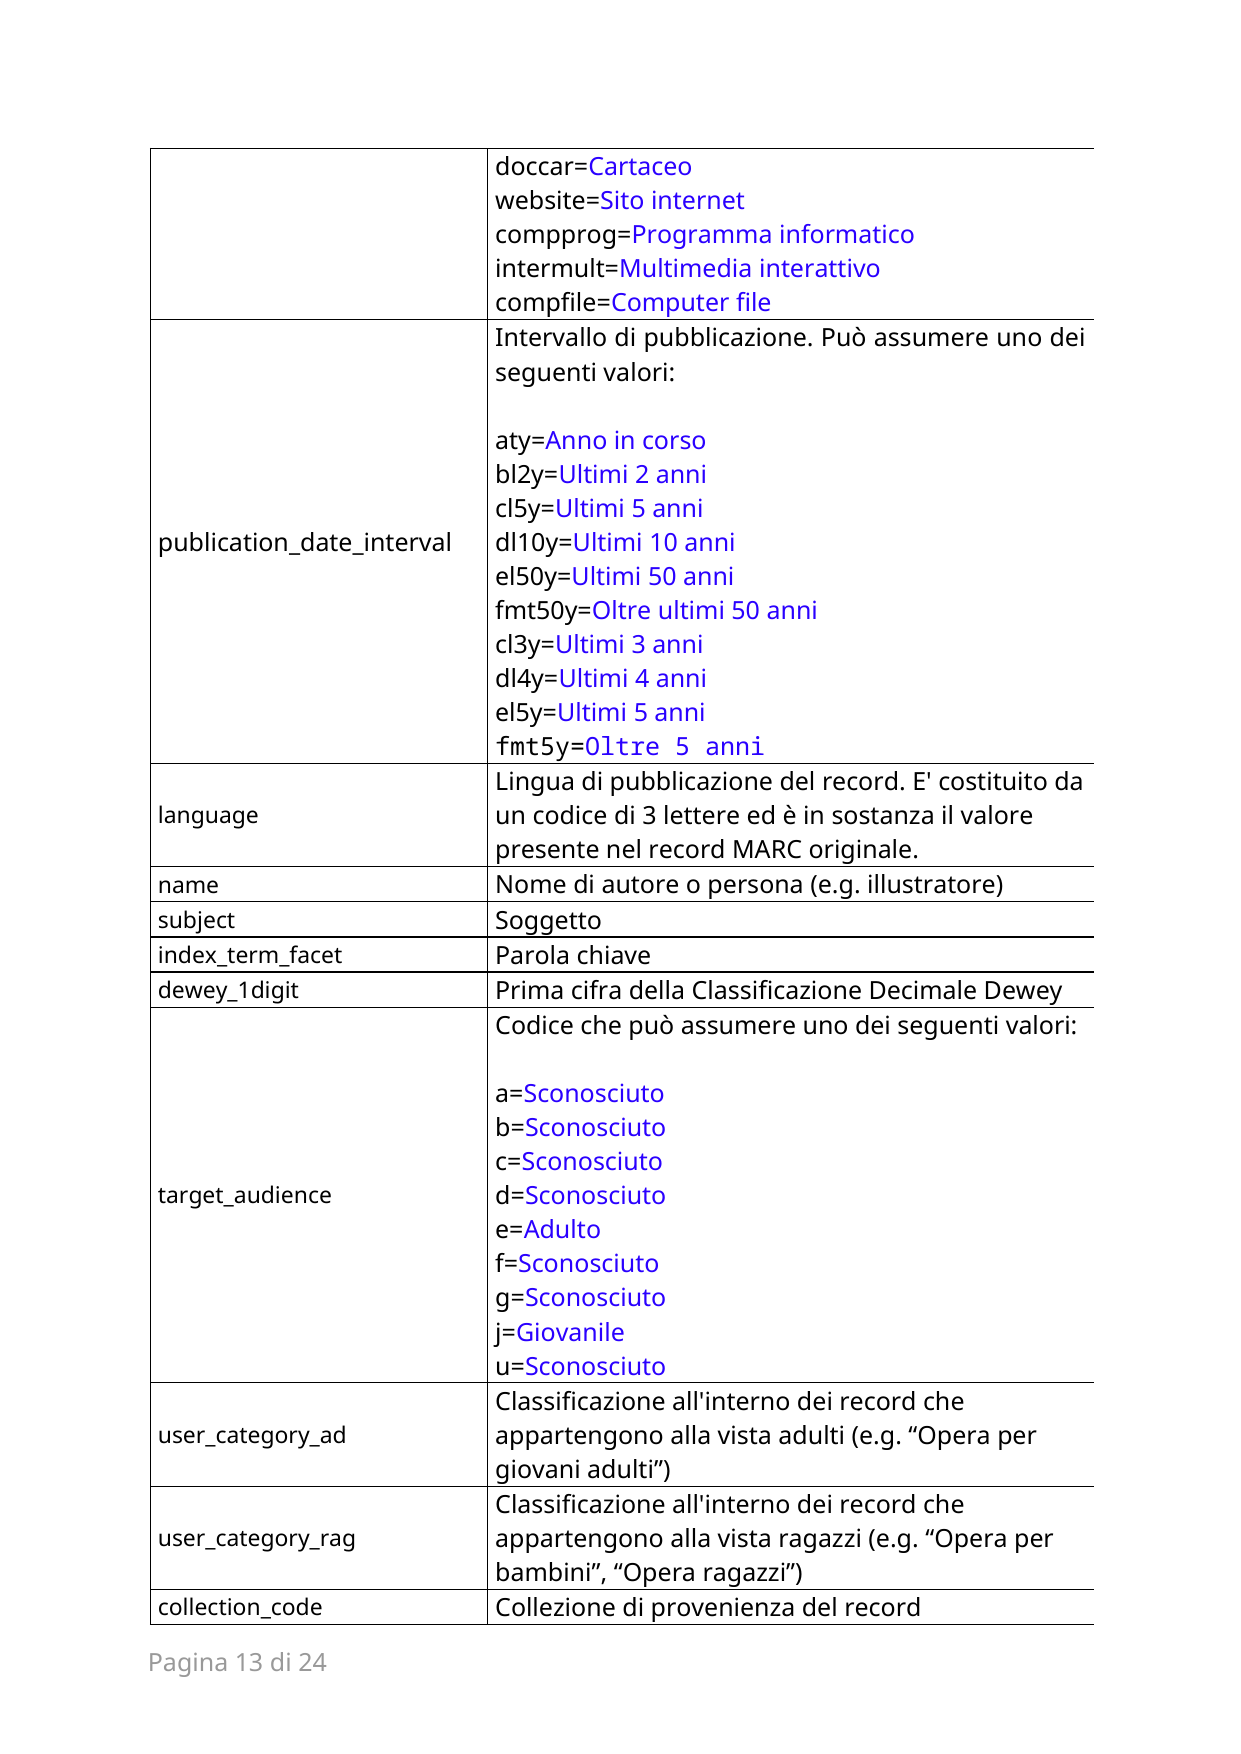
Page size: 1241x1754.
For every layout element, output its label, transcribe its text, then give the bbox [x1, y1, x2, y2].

table_cell name [151, 867, 487, 901]
table_cell doccar=Cartaceo website=Sito internet compprog=Programma informatico intermult=Multimedia interattivo compfile=Computer file [488, 149, 1093, 319]
table_cell Prima cifra della Classificazione Decimale Dewey [488, 973, 1093, 1007]
table_cell language [151, 764, 487, 866]
table_cell Classificazione all'interno dei record che appartengono alla vista ragazzi (e.g. “Opera per bambini”, “Opera ragazzi”) [488, 1487, 1093, 1589]
table_cell Nome di autore o persona (e.g. illustratore) [488, 867, 1093, 901]
table_cell Lingua di pubblicazione del record. E' costituito da un codice di 3 lettere ed è in sostanza il valore presente nel record MARC originale. [488, 764, 1093, 866]
table_cell publication_date_interval [151, 320, 487, 763]
table_cell user_category_rag [151, 1487, 487, 1589]
table_cell Classificazione all'interno dei record che appartengono alla vista adulti (e.g. “Opera per giovani adulti”) [488, 1383, 1093, 1486]
table_cell user_category_ad [151, 1383, 487, 1486]
table_cell index_term_facet [151, 938, 487, 971]
table_cell collection_code [151, 1590, 487, 1624]
table_cell dewey_1digit [151, 973, 487, 1007]
table_cell Soggetto [488, 902, 1093, 936]
table_cell Intervallo di pubblicazione. Può assumere uno dei seguenti valori: aty=Anno in corso bl2y=Ultimi 2 anni cl5y=Ultimi 5 anni dl10y=Ultimi 10 anni el50y=Ultimi 50 anni fmt50y=Oltre ultimi 50 anni cl3y=Ultimi 3 anni dl4y=Ultimi 4 anni el5y=Ultimi 5 anni fmt5y=Oltre 5 anni [488, 320, 1093, 763]
table_cell Collezione di provenienza del record [488, 1590, 1093, 1624]
table_cell Codice che può assumere uno dei seguenti valori: a=Sconosciuto b=Sconosciuto c=Sconosciuto d=Sconosciuto e=Adulto f=Sconosciuto g=Sconosciuto j=Giovanile u=Sconosciuto [488, 1008, 1093, 1382]
table_cell [151, 149, 487, 319]
table_cell subject [151, 902, 487, 936]
table_cell target_audience [151, 1008, 487, 1382]
table_cell Parola chiave [488, 938, 1093, 971]
